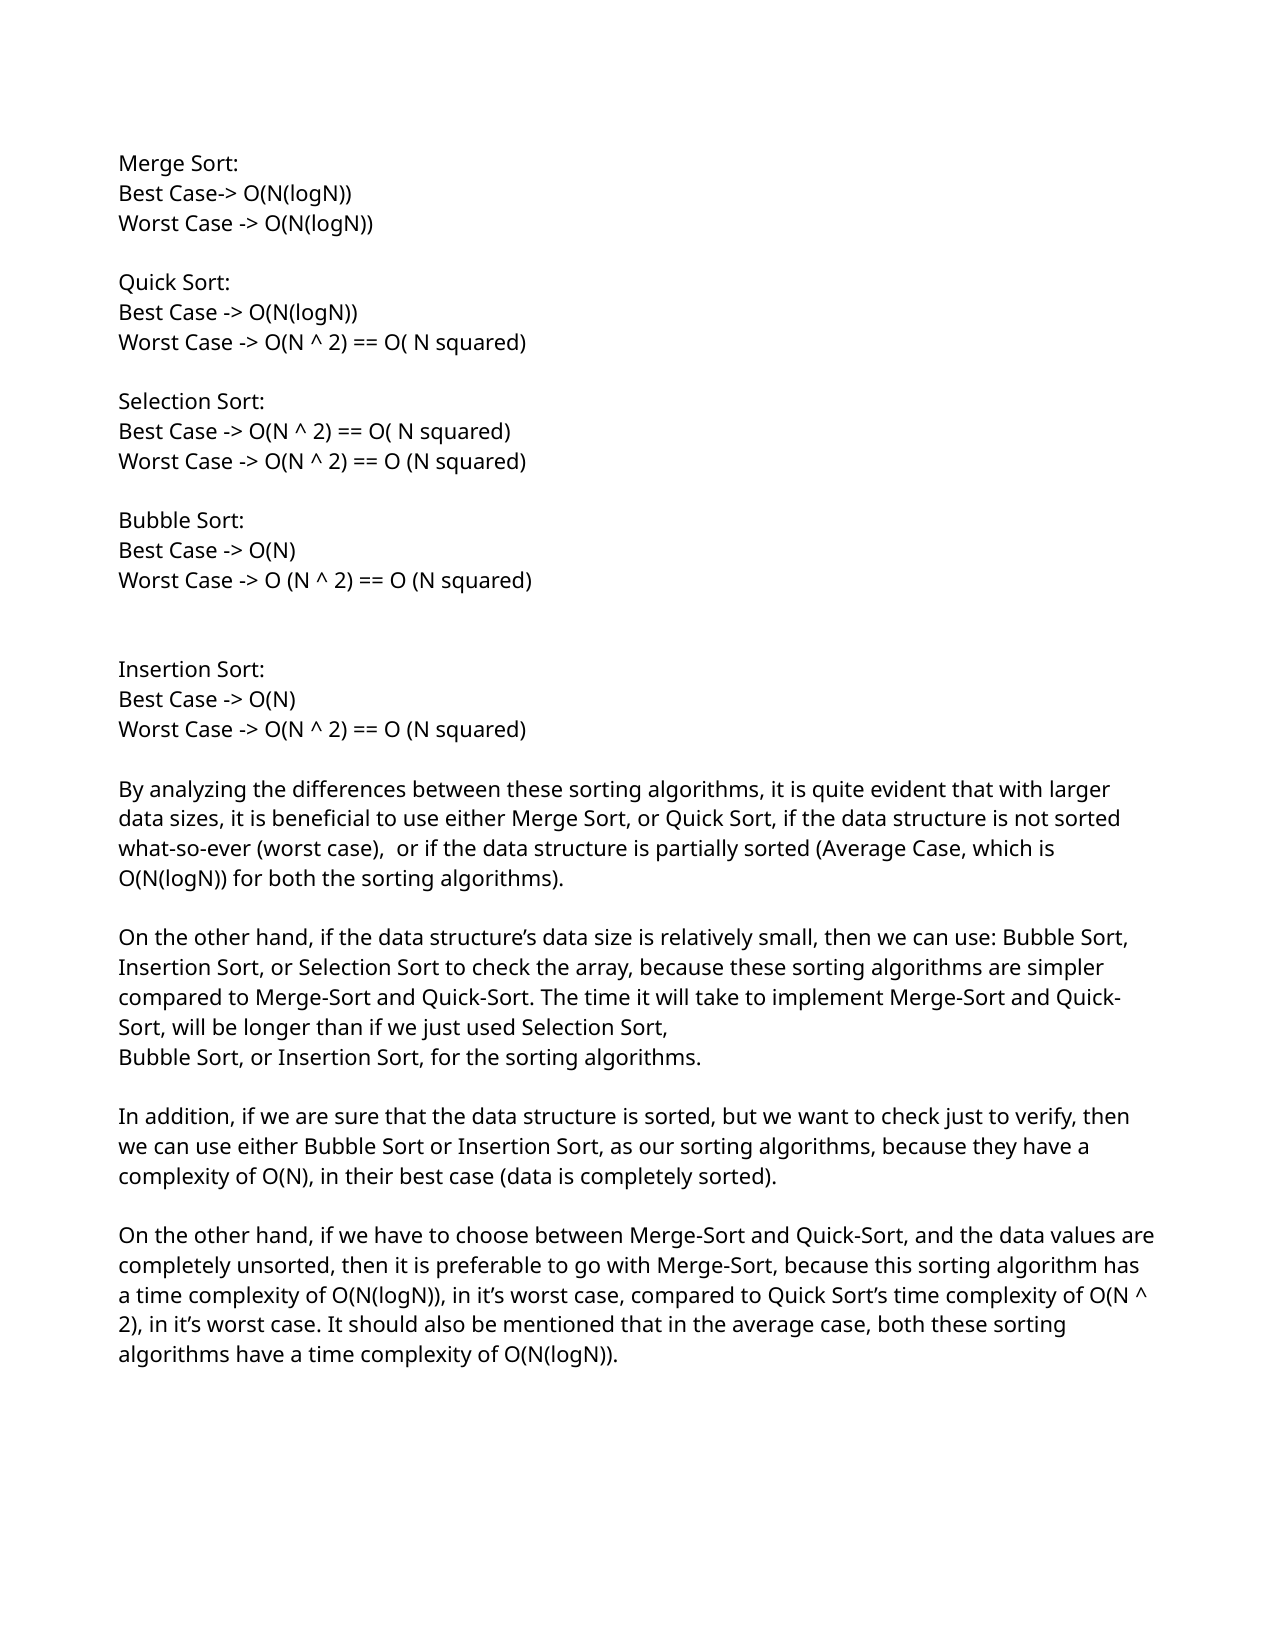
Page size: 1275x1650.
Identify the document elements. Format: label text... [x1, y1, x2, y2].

text By analyzing the differences between these sorting algorithms, it is quite evident that with larger data sizes, it is beneficial to use either Merge Sort, or Quick Sort, if the data structure is not sorted what-so-ever (worst case), or if the data structure is partially sorted (Average Case, which is O(N(logN)) for both the sorting algorithms). [118, 773, 1157, 893]
text In addition, if we are sure that the data structure is sorted, but we want to check just to verify, then we can use either Bubble Sort or Insertion Sort, as our sorting algorithms, because they have a complexity of O(N), in their best case (data is completely sorted). [118, 1101, 1157, 1190]
text Worst Case -> O(N(logN)) [118, 207, 1157, 237]
text Worst Case -> O(N ^ 2) == O( N squared) [118, 327, 1157, 356]
text Worst Case -> O(N ^ 2) == O (N squared) [118, 714, 1157, 744]
text Insertion Sort: [118, 654, 1157, 684]
text Selection Sort: [118, 386, 1157, 416]
text On the other hand, if we have to choose between Merge-Sort and Quick-Sort, and the data values are completely unsorted, then it is preferable to go with Merge-Sort, because this sorting algorithm has a time complexity of O(N(logN)), in it’s worst case, compared to Quick Sort’s time complexity of O(N ^ 2), in it’s worst case. It should also be mentioned that in the average case, both these sorting algorithms have a time complexity of O(N(logN)). [118, 1220, 1157, 1369]
text Best Case -> O(N ^ 2) == O( N squared) [118, 416, 1157, 446]
text Bubble Sort: [118, 505, 1157, 535]
text Best Case -> O(N(logN)) [118, 297, 1157, 327]
text Best Case -> O(N) [118, 684, 1157, 714]
text Merge Sort: [118, 148, 1157, 178]
text Worst Case -> O(N ^ 2) == O (N squared) [118, 446, 1157, 476]
text Best Case-> O(N(logN)) [118, 178, 1157, 207]
text Bubble Sort, or Insertion Sort, for the sorting algorithms. [118, 1042, 1157, 1071]
text Best Case -> O(N) [118, 535, 1157, 565]
text Worst Case -> O (N ^ 2) == O (N squared) [118, 565, 1157, 595]
text On the other hand, if the data structure’s data size is relatively small, then we can use: Bubble Sort, Insertion Sort, or Selection Sort to check the array, because these sorting algorithms are simpler compared to Merge-Sort and Quick-Sort. The time it will take to implement Merge-Sort and Quick-Sort, will be longer than if we just used Selection Sort, [118, 922, 1157, 1042]
text Quick Sort: [118, 267, 1157, 297]
